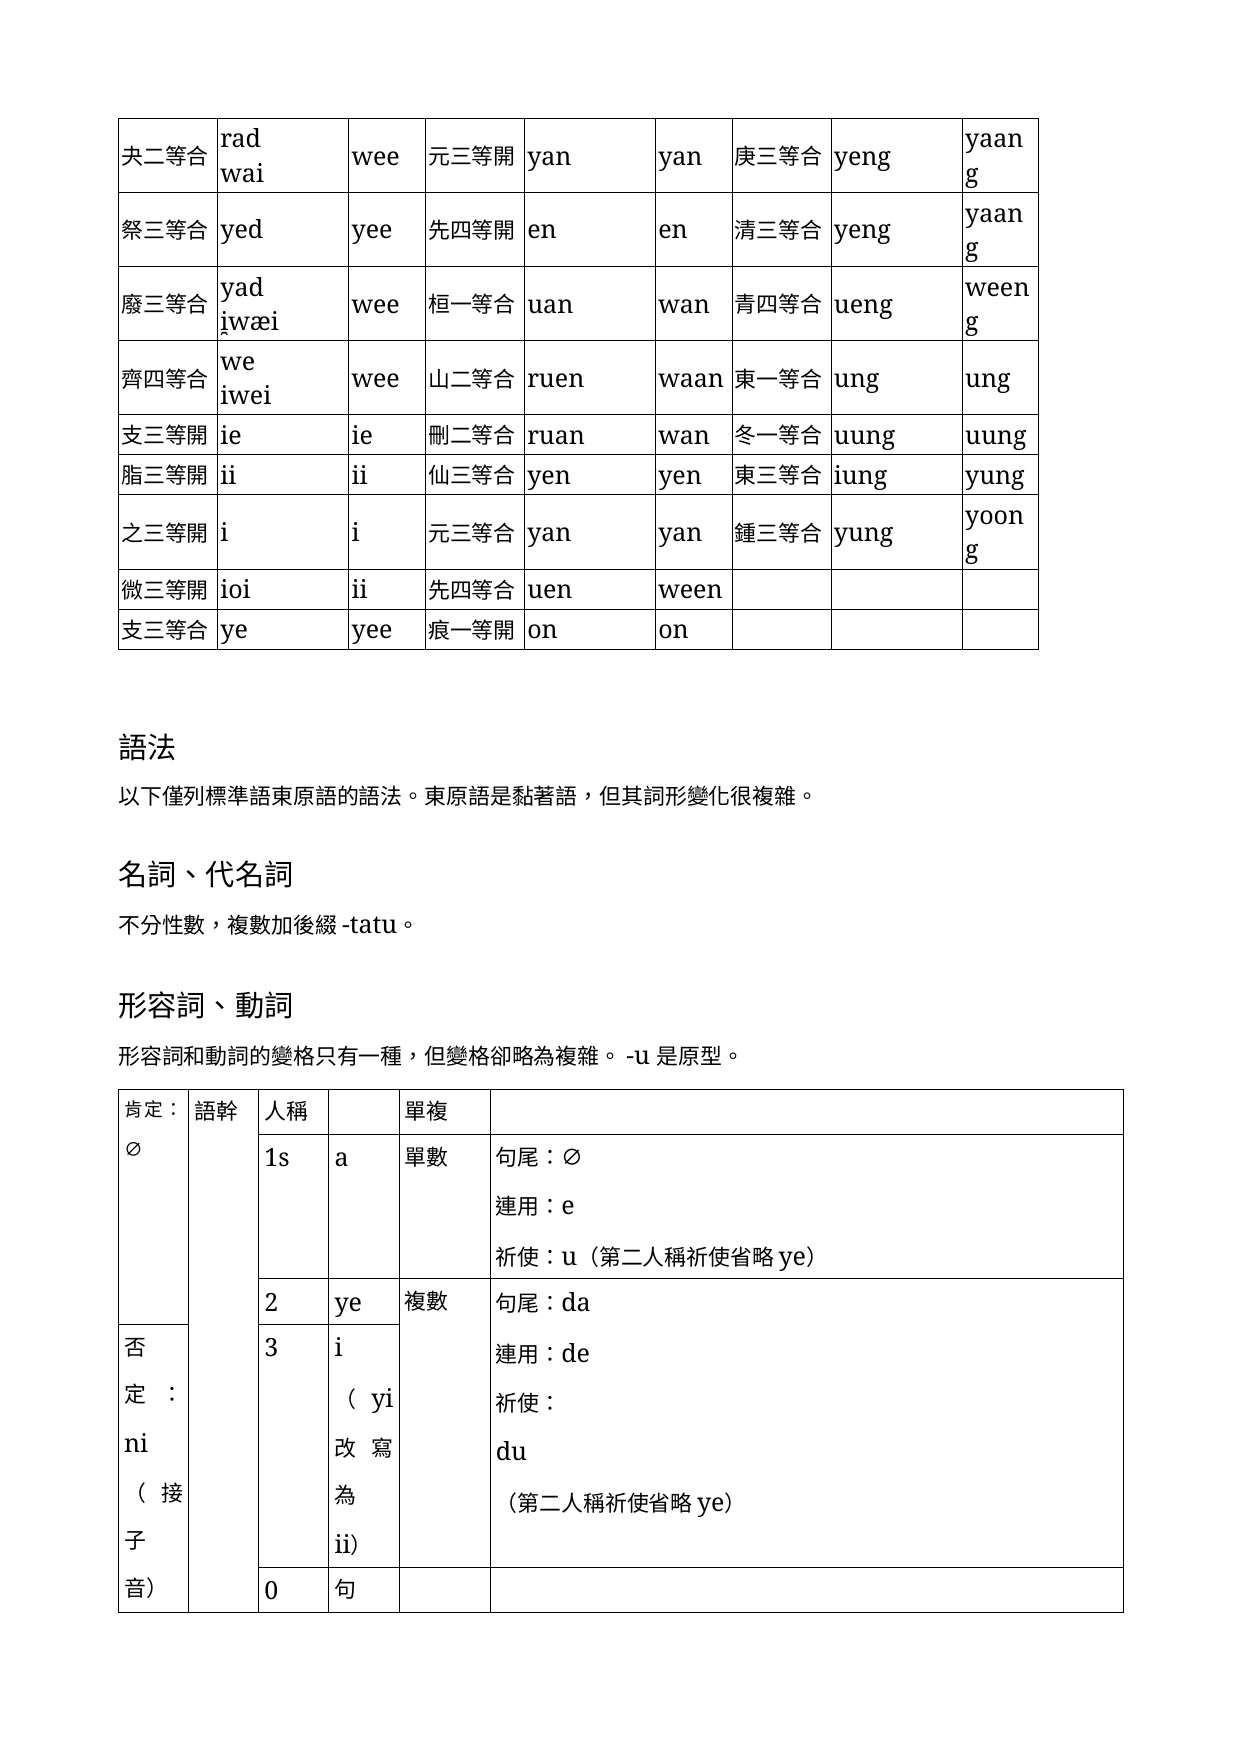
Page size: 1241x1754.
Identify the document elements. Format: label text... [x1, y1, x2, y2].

table_cell yan [525, 119, 655, 192]
text 以下僅列標準語東原語的語法。東原語是黏著語，但其詞形變化很複雜。 [118, 779, 1122, 811]
table_cell 支三等開 [119, 415, 217, 454]
table_cell i （yi改寫為ii） [329, 1325, 399, 1567]
table_cell 句 [329, 1568, 399, 1612]
table_cell 支三等合 [119, 610, 217, 648]
table_header [329, 1090, 399, 1134]
table_cell yan [525, 495, 655, 568]
table_cell uen [525, 570, 655, 608]
table_cell 1s [259, 1135, 328, 1278]
table_cell 句尾：da 連用：de 祈使： du （第二人稱祈使省略ye） [491, 1279, 1123, 1567]
table_cell ruan [525, 415, 655, 454]
table_cell 山二等合 [426, 341, 524, 414]
table_cell 祭三等合 [119, 193, 217, 266]
table_cell yeng [832, 193, 962, 266]
table_cell ruen [525, 341, 655, 414]
table_cell iung [832, 455, 962, 494]
table_cell yan [656, 495, 732, 568]
table_cell 齊四等合 [119, 341, 217, 414]
table_cell wan [656, 267, 732, 340]
text 不分性數，複數加後綴 -tatu。 [118, 907, 1122, 941]
table_cell on [525, 610, 655, 648]
table_cell [963, 570, 1038, 608]
table_cell 之三等開 [119, 495, 217, 568]
subtitle 名詞、代名詞 [118, 852, 1122, 894]
table_cell [832, 570, 962, 608]
table_cell rad wai [218, 119, 348, 192]
table_cell ie [349, 415, 425, 454]
table_cell yen [525, 455, 655, 494]
table_cell we iwei [218, 341, 348, 414]
table_cell uung [832, 415, 962, 454]
table_cell 微三等開 [119, 570, 217, 608]
table_cell [963, 610, 1038, 648]
table_cell 0 [259, 1568, 328, 1612]
table_cell yen [656, 455, 732, 494]
table_cell 仙三等合 [426, 455, 524, 494]
table_cell 複數 [400, 1279, 490, 1567]
table_cell wee [349, 267, 425, 340]
table_cell 痕一等開 [426, 610, 524, 648]
table_cell on [656, 610, 732, 648]
table_cell wee [349, 341, 425, 414]
table_cell [491, 1568, 1123, 1612]
table_cell 刪二等合 [426, 415, 524, 454]
table_header 肯定：∅ [119, 1090, 188, 1324]
table_cell 桓一等合 [426, 267, 524, 340]
table_cell ye [329, 1279, 399, 1324]
table_cell a [329, 1135, 399, 1278]
table_cell en [525, 193, 655, 266]
table_cell ii [218, 455, 348, 494]
table_cell yaang [963, 193, 1038, 266]
table_cell 東三等合 [733, 455, 831, 494]
table_cell 鍾三等合 [733, 495, 831, 568]
table_cell yee [349, 193, 425, 266]
table_cell 清三等合 [733, 193, 831, 266]
table_cell yad i̯wæi [218, 267, 348, 340]
table_cell uan [525, 267, 655, 340]
table_cell 東一等合 [733, 341, 831, 414]
table_cell 廢三等合 [119, 267, 217, 340]
table_cell 元三等合 [426, 495, 524, 568]
table_cell yaang [963, 119, 1038, 192]
table_cell 先四等合 [426, 570, 524, 608]
table_cell ioi [218, 570, 348, 608]
table_cell ye [218, 610, 348, 648]
table_cell en [656, 193, 732, 266]
table_cell yung [963, 455, 1038, 494]
table_cell ung [963, 341, 1038, 414]
table_cell [733, 610, 831, 648]
table_cell 夬二等合 [119, 119, 217, 192]
table_cell yed [218, 193, 348, 266]
table_header 單複 [400, 1090, 490, 1134]
table_cell ung [832, 341, 962, 414]
table_cell 冬一等合 [733, 415, 831, 454]
table_cell 先四等開 [426, 193, 524, 266]
table_cell 2 [259, 1279, 328, 1324]
table_cell 3 [259, 1325, 328, 1567]
table_cell 句尾：∅ 連用：e 祈使：u（第二人稱祈使省略ye） [491, 1135, 1123, 1278]
table_cell yoong [963, 495, 1038, 568]
table_cell ueng [832, 267, 962, 340]
table_cell i [218, 495, 348, 568]
table_cell waan [656, 341, 732, 414]
table_cell wee [349, 119, 425, 192]
subtitle 語法 [118, 724, 1122, 767]
table_cell [832, 610, 962, 648]
table_cell ii [349, 455, 425, 494]
table_cell yee [349, 610, 425, 648]
table_cell uung [963, 415, 1038, 454]
table_cell 脂三等開 [119, 455, 217, 494]
table_cell [400, 1568, 490, 1612]
table_cell 庚三等合 [733, 119, 831, 192]
text 形容詞和動詞的變格只有一種，但變格卻略為複雜。 -u 是原型。 [118, 1037, 1122, 1072]
table_cell yeng [832, 119, 962, 192]
table_cell ween [656, 570, 732, 608]
subtitle 形容詞、動詞 [118, 983, 1122, 1025]
table_cell [733, 570, 831, 608]
table_cell weeng [963, 267, 1038, 340]
table_cell ii [349, 570, 425, 608]
table_cell 單數 [400, 1135, 490, 1278]
table_header [491, 1090, 1123, 1134]
table_header 語幹 [189, 1090, 258, 1612]
table_cell yung [832, 495, 962, 568]
table_cell ie [218, 415, 348, 454]
table_cell yan [656, 119, 732, 192]
table_cell wan [656, 415, 732, 454]
table_cell 否定：ni（接子音） [119, 1325, 188, 1612]
table_header 人稱 [259, 1090, 328, 1134]
table_cell 青四等合 [733, 267, 831, 340]
table_cell i [349, 495, 425, 568]
table_cell 元三等開 [426, 119, 524, 192]
